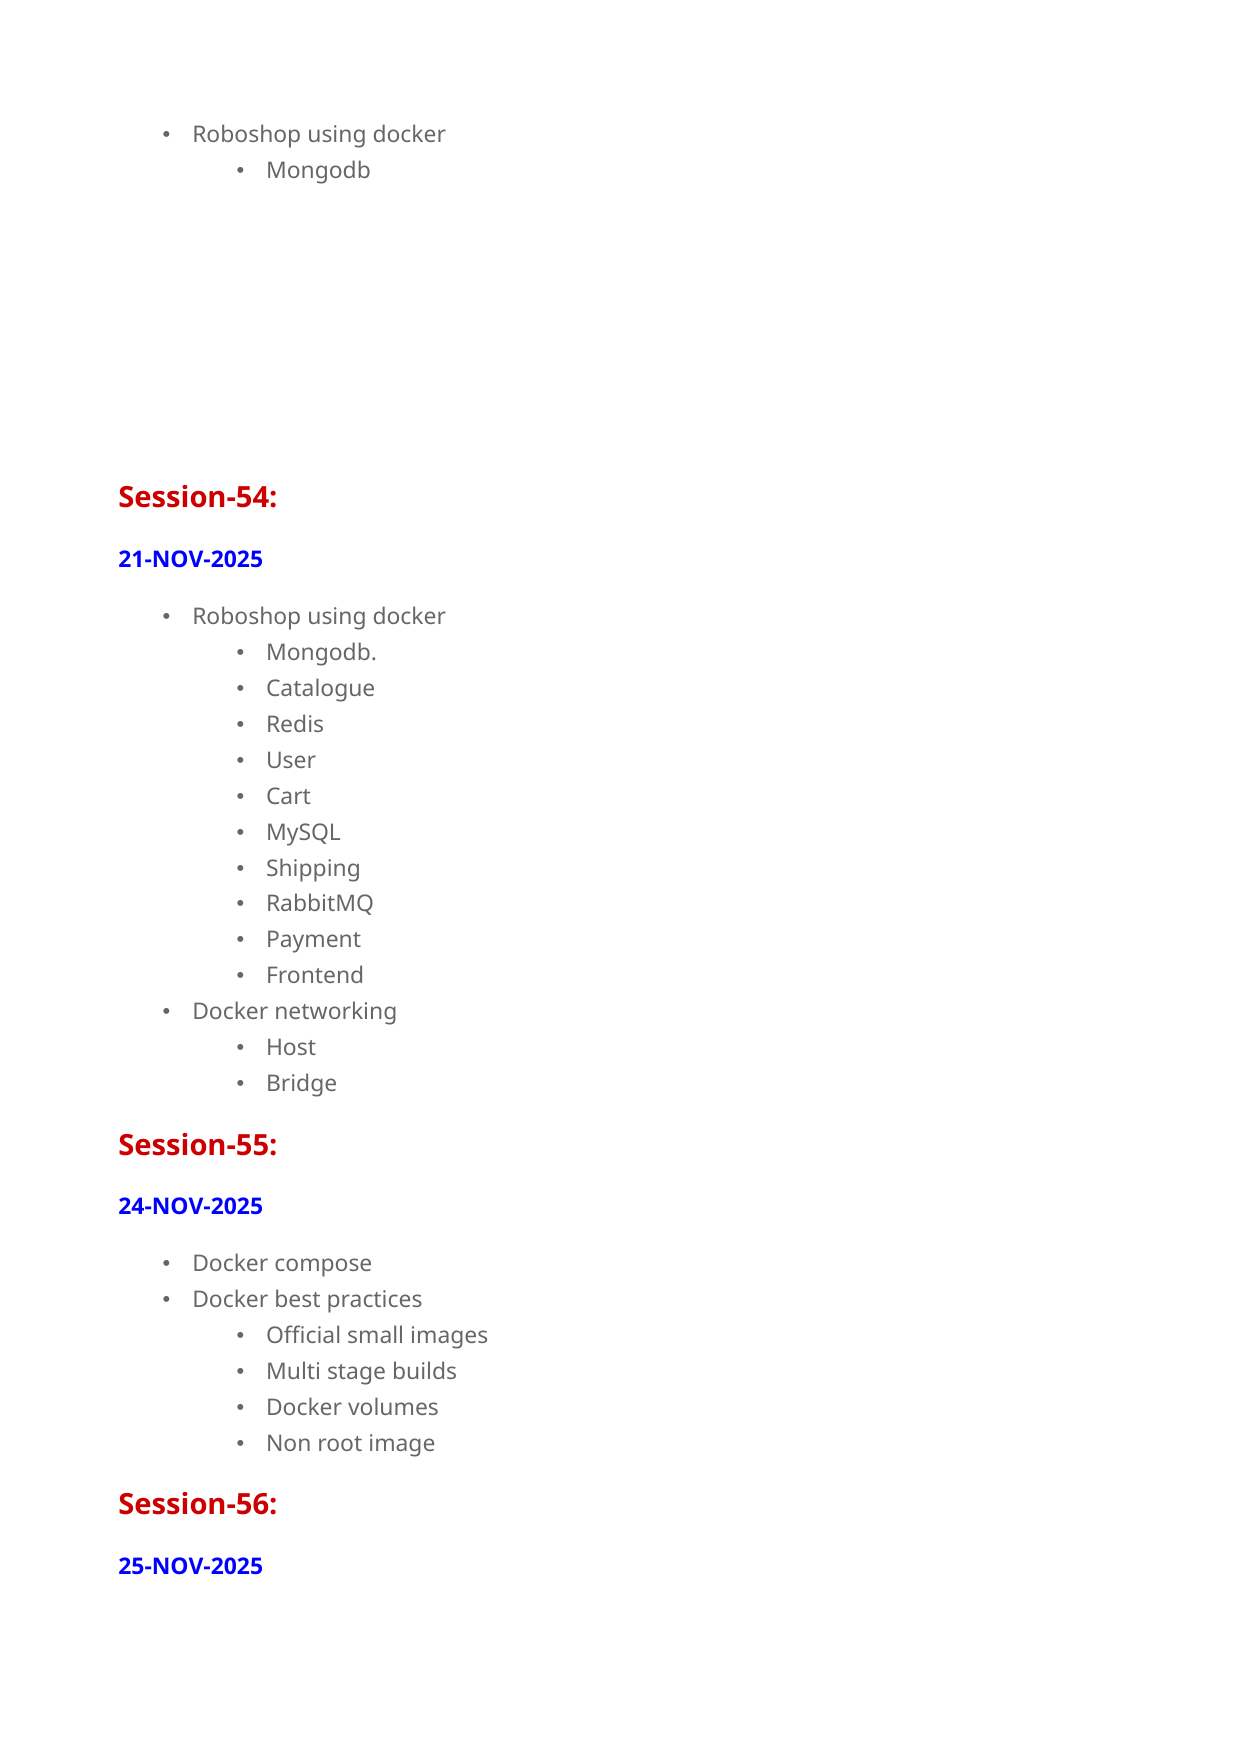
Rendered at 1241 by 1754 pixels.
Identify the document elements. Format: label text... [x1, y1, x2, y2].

list Mongodb [236, 154, 1122, 185]
text Session-54: [118, 477, 1122, 516]
list Non root image [236, 1427, 1122, 1458]
list Docker volumes [236, 1391, 1122, 1422]
list Frontend [236, 959, 1122, 991]
text Session-55: [118, 1124, 1122, 1163]
list Roboshop using docker [162, 600, 1122, 631]
list Cart [236, 779, 1122, 811]
list MySQL [236, 816, 1122, 847]
list Official small images [236, 1319, 1122, 1350]
list Roboshop using docker [162, 118, 1122, 149]
list RabbitMQ [236, 887, 1122, 919]
list Docker networking [162, 995, 1122, 1026]
list Host [236, 1031, 1122, 1062]
list Payment [236, 923, 1122, 954]
list Catalogue [236, 672, 1122, 703]
text 24-NOV-2025 [118, 1190, 1122, 1222]
list Docker best practices [162, 1283, 1122, 1314]
list Shipping [236, 851, 1122, 883]
text 21-NOV-2025 [118, 543, 1122, 574]
list Docker compose [162, 1247, 1122, 1278]
list Bridge [236, 1067, 1122, 1098]
list User [236, 744, 1122, 775]
list Mongodb. [236, 636, 1122, 667]
text 25-NOV-2025 [118, 1550, 1122, 1581]
list Multi stage builds [236, 1355, 1122, 1386]
list Redis [236, 708, 1122, 739]
text Session-56: [118, 1483, 1122, 1523]
